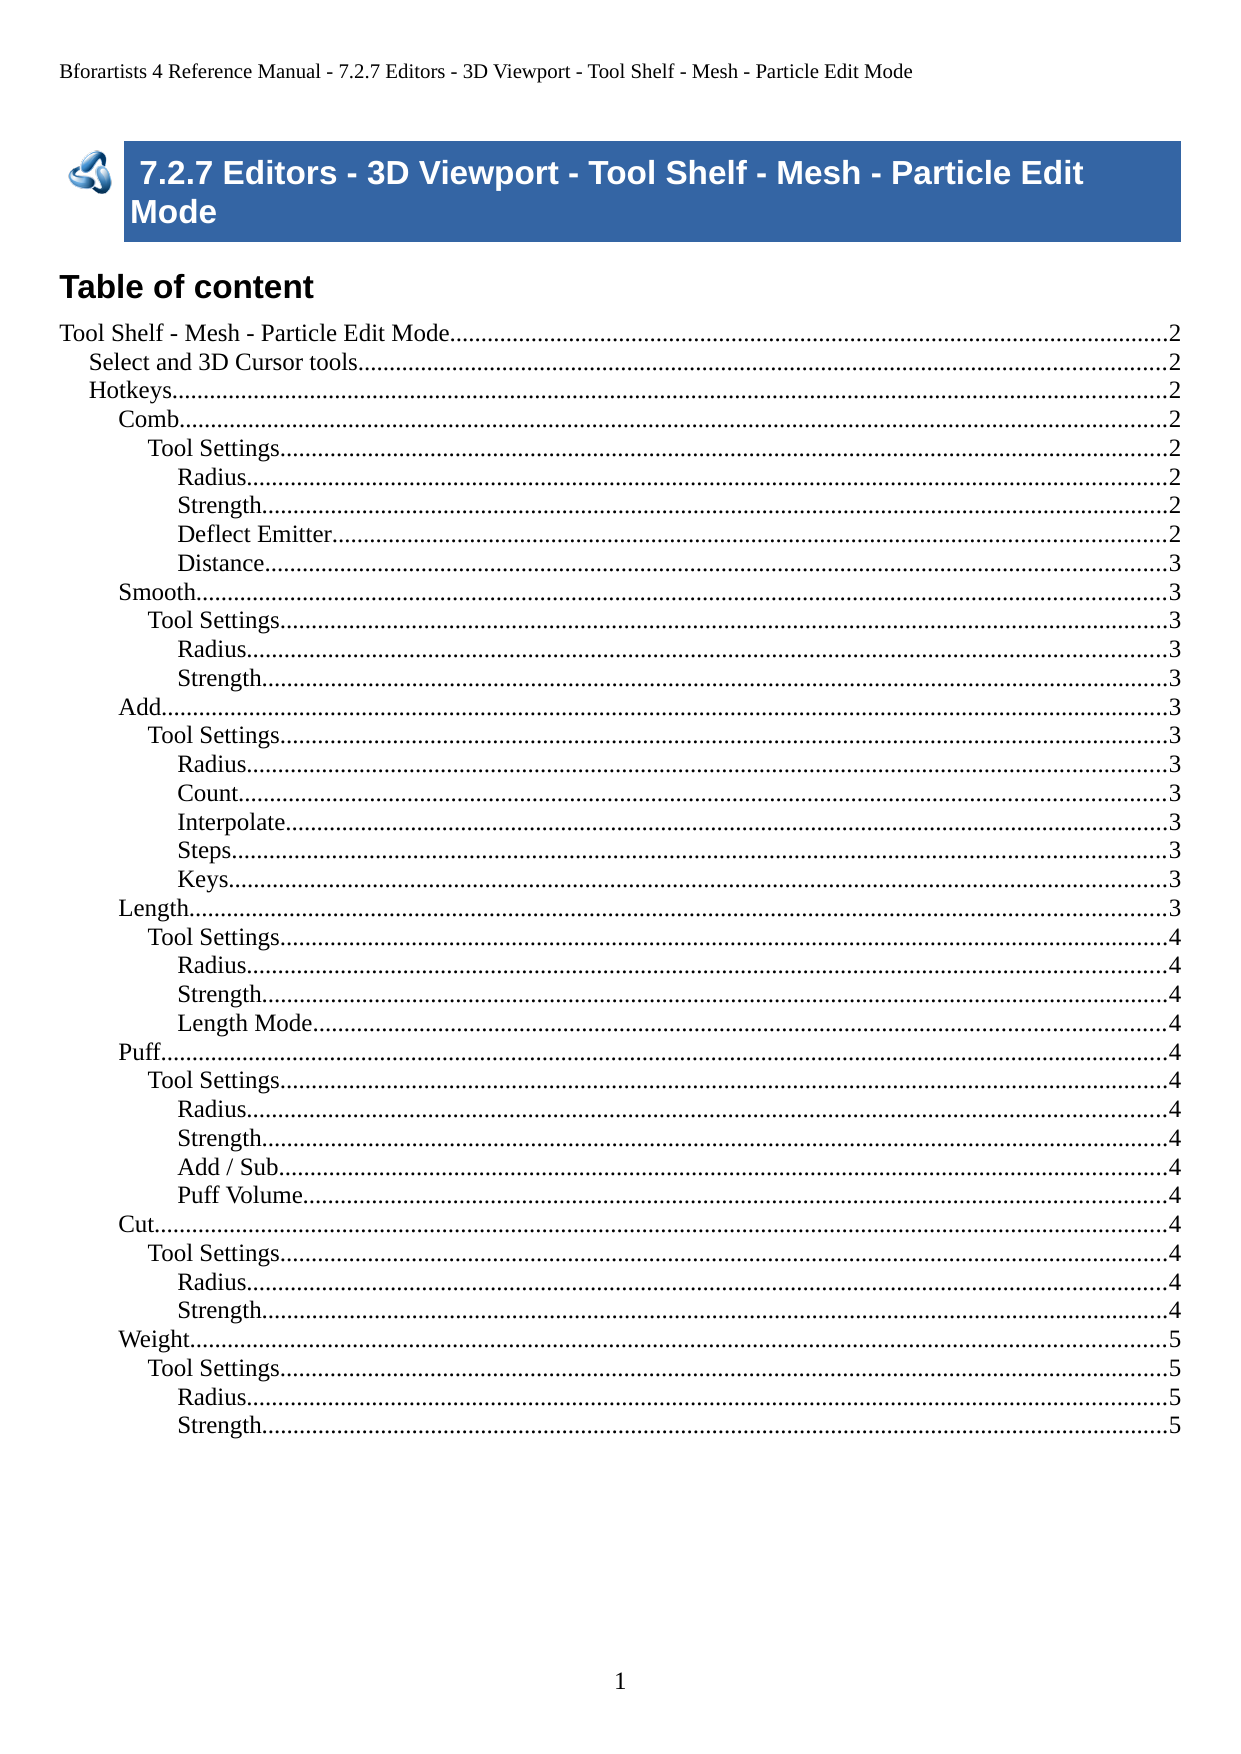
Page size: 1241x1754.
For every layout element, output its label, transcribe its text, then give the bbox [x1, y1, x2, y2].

subtitle Table of content [59, 267, 1181, 305]
text Steps 3 [177, 835, 1181, 864]
text Select and 3D Cursor tools 2 [88, 347, 1181, 375]
text Radius 3 [177, 749, 1181, 778]
text Puff Volume 4 [177, 1180, 1181, 1209]
text Count 3 [177, 778, 1181, 807]
text Radius 5 [177, 1382, 1181, 1410]
text Add / Sub 4 [177, 1152, 1181, 1180]
text Tool Settings 3 [147, 605, 1181, 634]
text Radius 4 [177, 1267, 1181, 1295]
picture [65, 147, 114, 197]
text Weight 5 [118, 1324, 1181, 1353]
text Strength 4 [177, 979, 1181, 1008]
text Distance 3 [177, 548, 1181, 577]
table_header [59, 141, 124, 242]
text Hotkeys 2 [88, 375, 1181, 404]
text Strength 4 [177, 1123, 1181, 1152]
text Tool Shelf - Mesh - Particle Edit Mode 2 [59, 318, 1181, 347]
text Strength 2 [177, 490, 1181, 519]
text Interpolate 3 [177, 807, 1181, 835]
text Tool Settings 4 [147, 1065, 1181, 1094]
text Cut 4 [118, 1209, 1181, 1238]
text Radius 4 [177, 950, 1181, 979]
text Tool Settings 4 [147, 1238, 1181, 1267]
text Length 3 [118, 893, 1181, 922]
text Tool Settings 2 [147, 433, 1181, 462]
table_header 7.2.7 Editors - 3D Viewport - Tool Shelf - Mesh - Particle Edit Mode [124, 141, 1181, 242]
text Strength 3 [177, 663, 1181, 692]
text Tool Settings 4 [147, 922, 1181, 950]
text Strength 4 [177, 1295, 1181, 1324]
text Smooth 3 [118, 577, 1181, 605]
text Length Mode 4 [177, 1008, 1181, 1037]
text Add 3 [118, 692, 1181, 720]
text Keys 3 [177, 864, 1181, 893]
text Radius 3 [177, 634, 1181, 663]
text Deflect Emitter 2 [177, 519, 1181, 548]
text Tool Settings 5 [147, 1353, 1181, 1382]
text Tool Settings 3 [147, 720, 1181, 749]
text Strength 5 [177, 1410, 1181, 1439]
text Radius 4 [177, 1094, 1181, 1123]
text Comb 2 [118, 404, 1181, 433]
text Puff 4 [118, 1037, 1181, 1065]
text Radius 2 [177, 462, 1181, 490]
